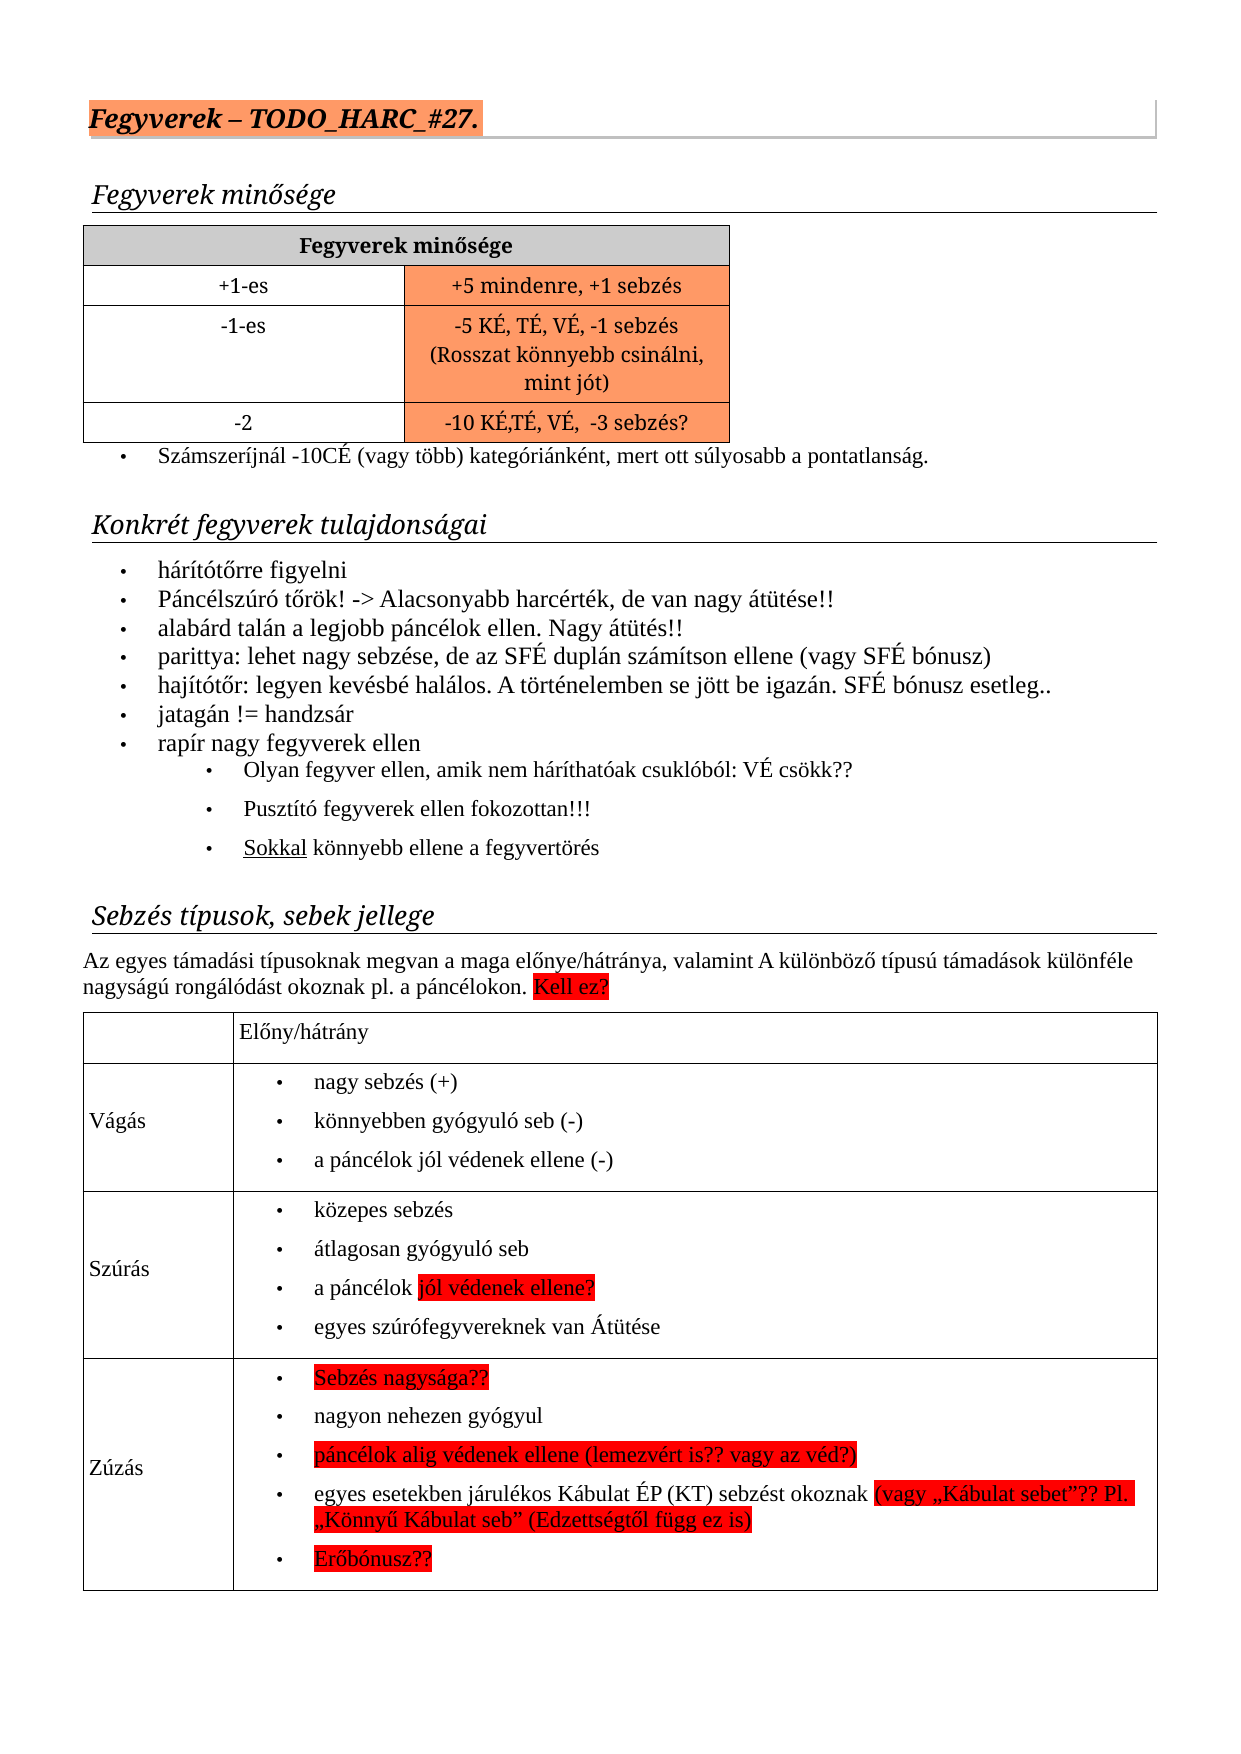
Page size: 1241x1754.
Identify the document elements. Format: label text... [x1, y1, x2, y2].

list Olyan fegyver ellen, amik nem háríthatóak csuklóból: VÉ csökk?? [194, 756, 1157, 783]
table_header Fegyverek minősége [84, 226, 729, 265]
list hajítótőr: legyen kevésbé halálos. A történelemben se jött be igazán. SFÉ bónusz esetleg.. [120, 670, 1157, 699]
list alabárd talán a legjobb páncélok ellen. Nagy átütés!! [120, 613, 1157, 641]
list Pusztító fegyverek ellen fokozottan!!! [194, 795, 1157, 822]
table_cell közepes sebzés átlagosan gyógyuló seb a páncélok jól védenek ellene? egyes szúrófegyvereknek van Átütése [234, 1192, 1157, 1358]
list jatagán != handzsár [120, 699, 1157, 728]
list hárítótőrre figyelni [120, 555, 1157, 584]
list Számszeríjnál -10CÉ (vagy több) kategóriánként, mert ott súlyosabb a pontatlanság. [120, 442, 1157, 469]
table_header [84, 1013, 233, 1063]
subtitle Fegyverek minősége [92, 176, 1157, 212]
table_cell Sebzés nagysága?? nagyon nehezen gyógyul páncélok alig védenek ellene (lemezvért is?? vagy az véd?) egyes esetekben járulékos Kábulat ÉP (KT) sebzést okoznak (vagy „Kábulat sebet”?? Pl. „Könnyű Kábulat seb” (Edzettségtől függ ez is) Erőbónusz?? [234, 1359, 1157, 1590]
table_cell Vágás [84, 1064, 233, 1191]
table_cell +5 mindenre, +1 sebzés [405, 266, 729, 305]
list Sokkal könnyebb ellene a fegyvertörés [194, 834, 1157, 861]
subtitle Konkrét fegyverek tulajdonságai [92, 506, 1157, 542]
list Páncélszúró tőrök! -> Alacsonyabb harcérték, de van nagy átütése!! [120, 584, 1157, 613]
list rapír nagy fegyverek ellen [120, 728, 1157, 756]
table_cell +1-es [84, 266, 404, 305]
table_cell -10 KÉ,TÉ, VÉ, -3 sebzés? [405, 403, 729, 442]
text Az egyes támadási típusoknak megvan a maga előnye/hátránya, valamint A különböző típusú támadások különféle nagyságú rongálódást okoznak pl. a páncélokon. Kell ez? [83, 947, 1157, 1000]
table_cell Szúrás [84, 1192, 233, 1358]
subtitle Sebzés típusok, sebek jellege [92, 898, 1157, 933]
table_cell -5 KÉ, TÉ, VÉ, -1 sebzés (Rosszat könnyebb csinálni, mint jót) [405, 306, 729, 402]
table_cell -2 [84, 403, 404, 442]
table_cell nagy sebzés (+) könnyebben gyógyuló seb (-) a páncélok jól védenek ellene (-) [234, 1064, 1157, 1191]
table_cell Zúzás [84, 1359, 233, 1590]
subtitle Fegyverek – TODO_HARC_#27. [89, 100, 1154, 136]
list parittya: lehet nagy sebzése, de az SFÉ duplán számítson ellene (vagy SFÉ bónusz) [120, 641, 1157, 670]
table_cell -1-es [84, 306, 404, 402]
table_header Előny/hátrány [234, 1013, 1157, 1063]
